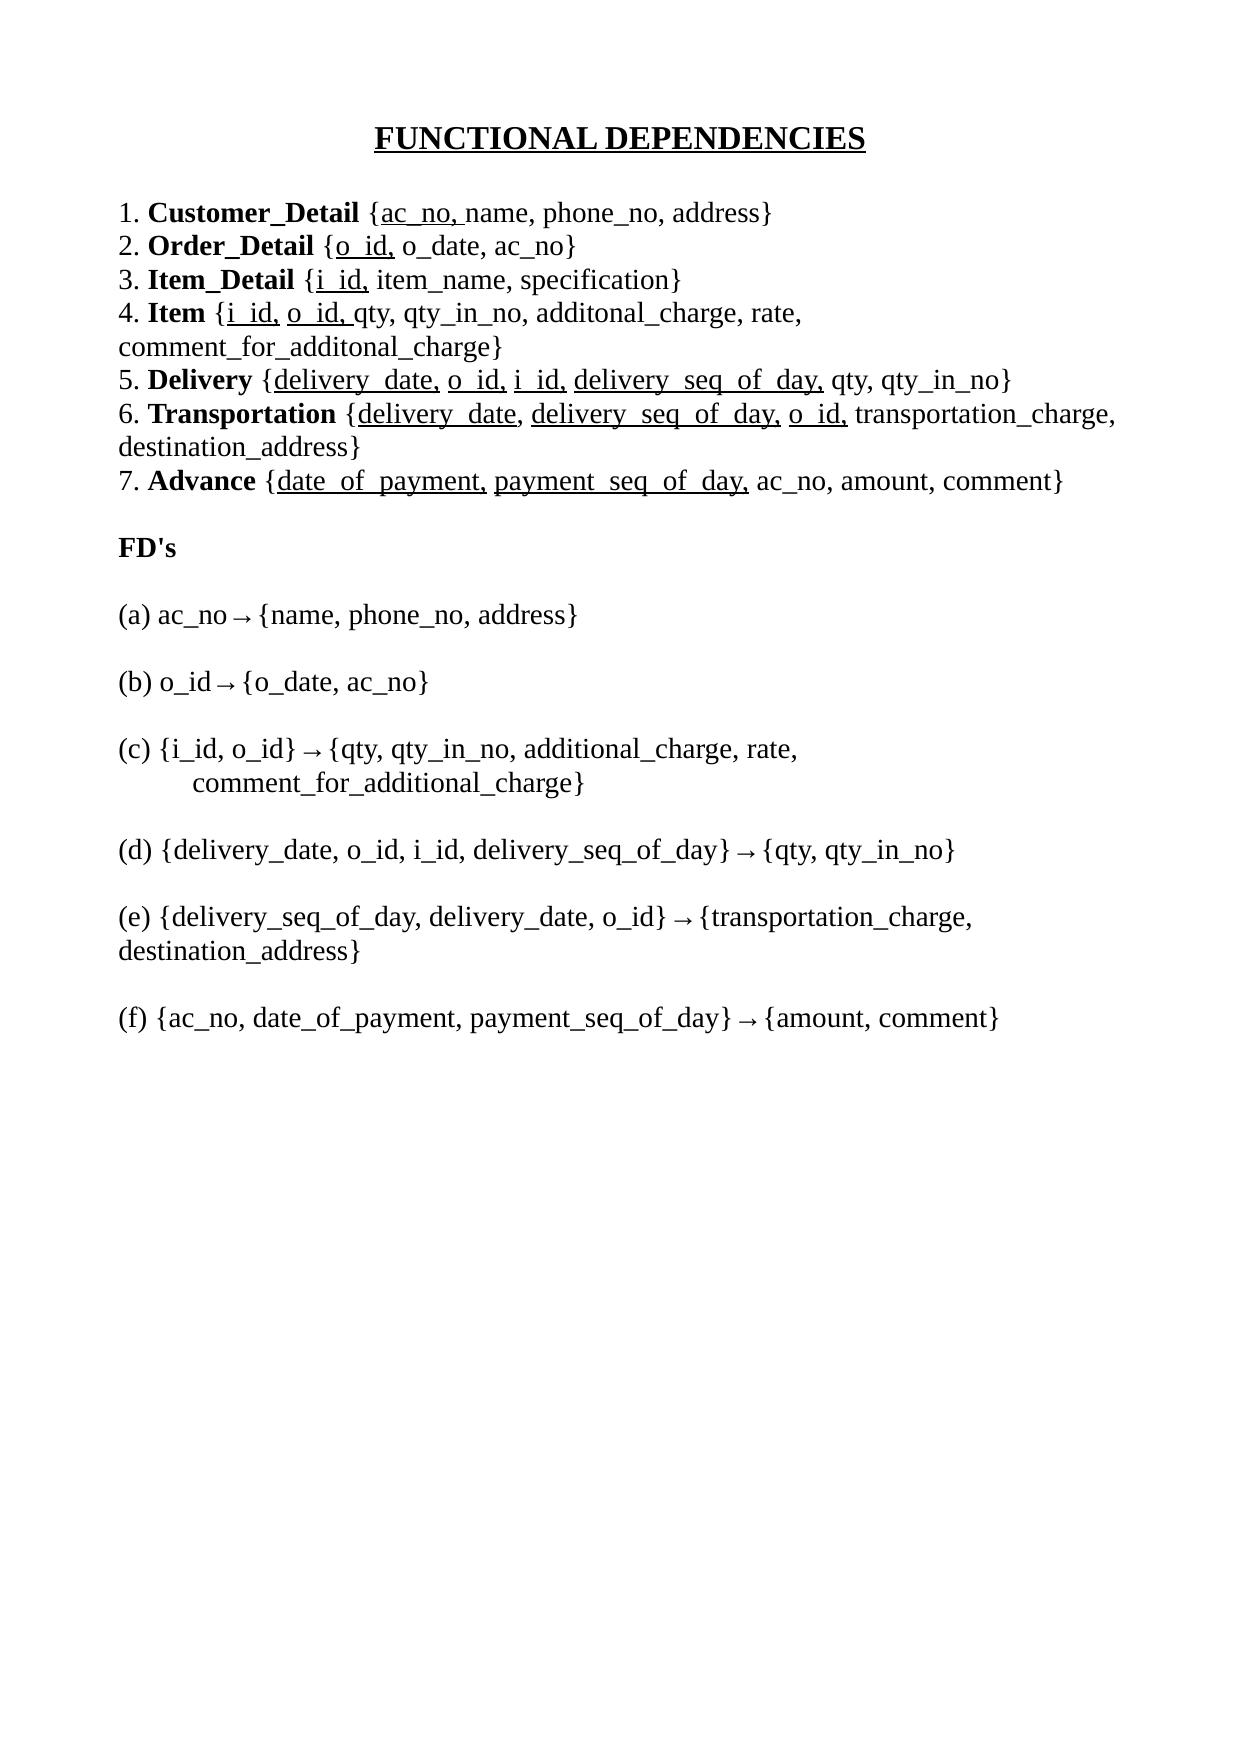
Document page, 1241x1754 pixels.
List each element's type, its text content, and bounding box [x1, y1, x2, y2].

text (c) {i_id, o_id}→{qty, qty_in_no, additional_charge, rate, comment_for_additional_charge} [118, 731, 1122, 798]
text FD's [118, 530, 1122, 564]
text 7. Advance {date_of_payment, payment_seq_of_day, ac_no, amount, comment} [118, 463, 1122, 497]
text 4. Item {i_id, o_id, qty, qty_in_no, additonal_charge, rate, comment_for_additonal_charge} [118, 295, 1122, 362]
text 2. Order_Detail {o_id, o_date, ac_no} [118, 228, 1122, 262]
text (f) {ac_no, date_of_payment, payment_seq_of_day}→{amount, comment} [118, 1000, 1122, 1033]
text FUNCTIONAL DEPENDENCIES [118, 118, 1122, 156]
text 6. Transportation {delivery_date, delivery_seq_of_day, o_id, transportation_charge, destination_address} [118, 396, 1122, 463]
text 1. Customer_Detail {ac_no, name, phone_no, address} [118, 195, 1122, 228]
text 5. Delivery {delivery_date, o_id, i_id, delivery_seq_of_day, qty, qty_in_no} [118, 362, 1122, 396]
text 3. Item_Detail {i_id, item_name, specification} [118, 262, 1122, 295]
text (d) {delivery_date, o_id, i_id, delivery_seq_of_day}→{qty, qty_in_no} [118, 832, 1122, 866]
text (a) ac_no→{name, phone_no, address} [118, 597, 1122, 631]
text (e) {delivery_seq_of_day, delivery_date, o_id}→{transportation_charge, destination_address} [118, 899, 1122, 966]
text (b) o_id→{o_date, ac_no} [118, 664, 1122, 698]
